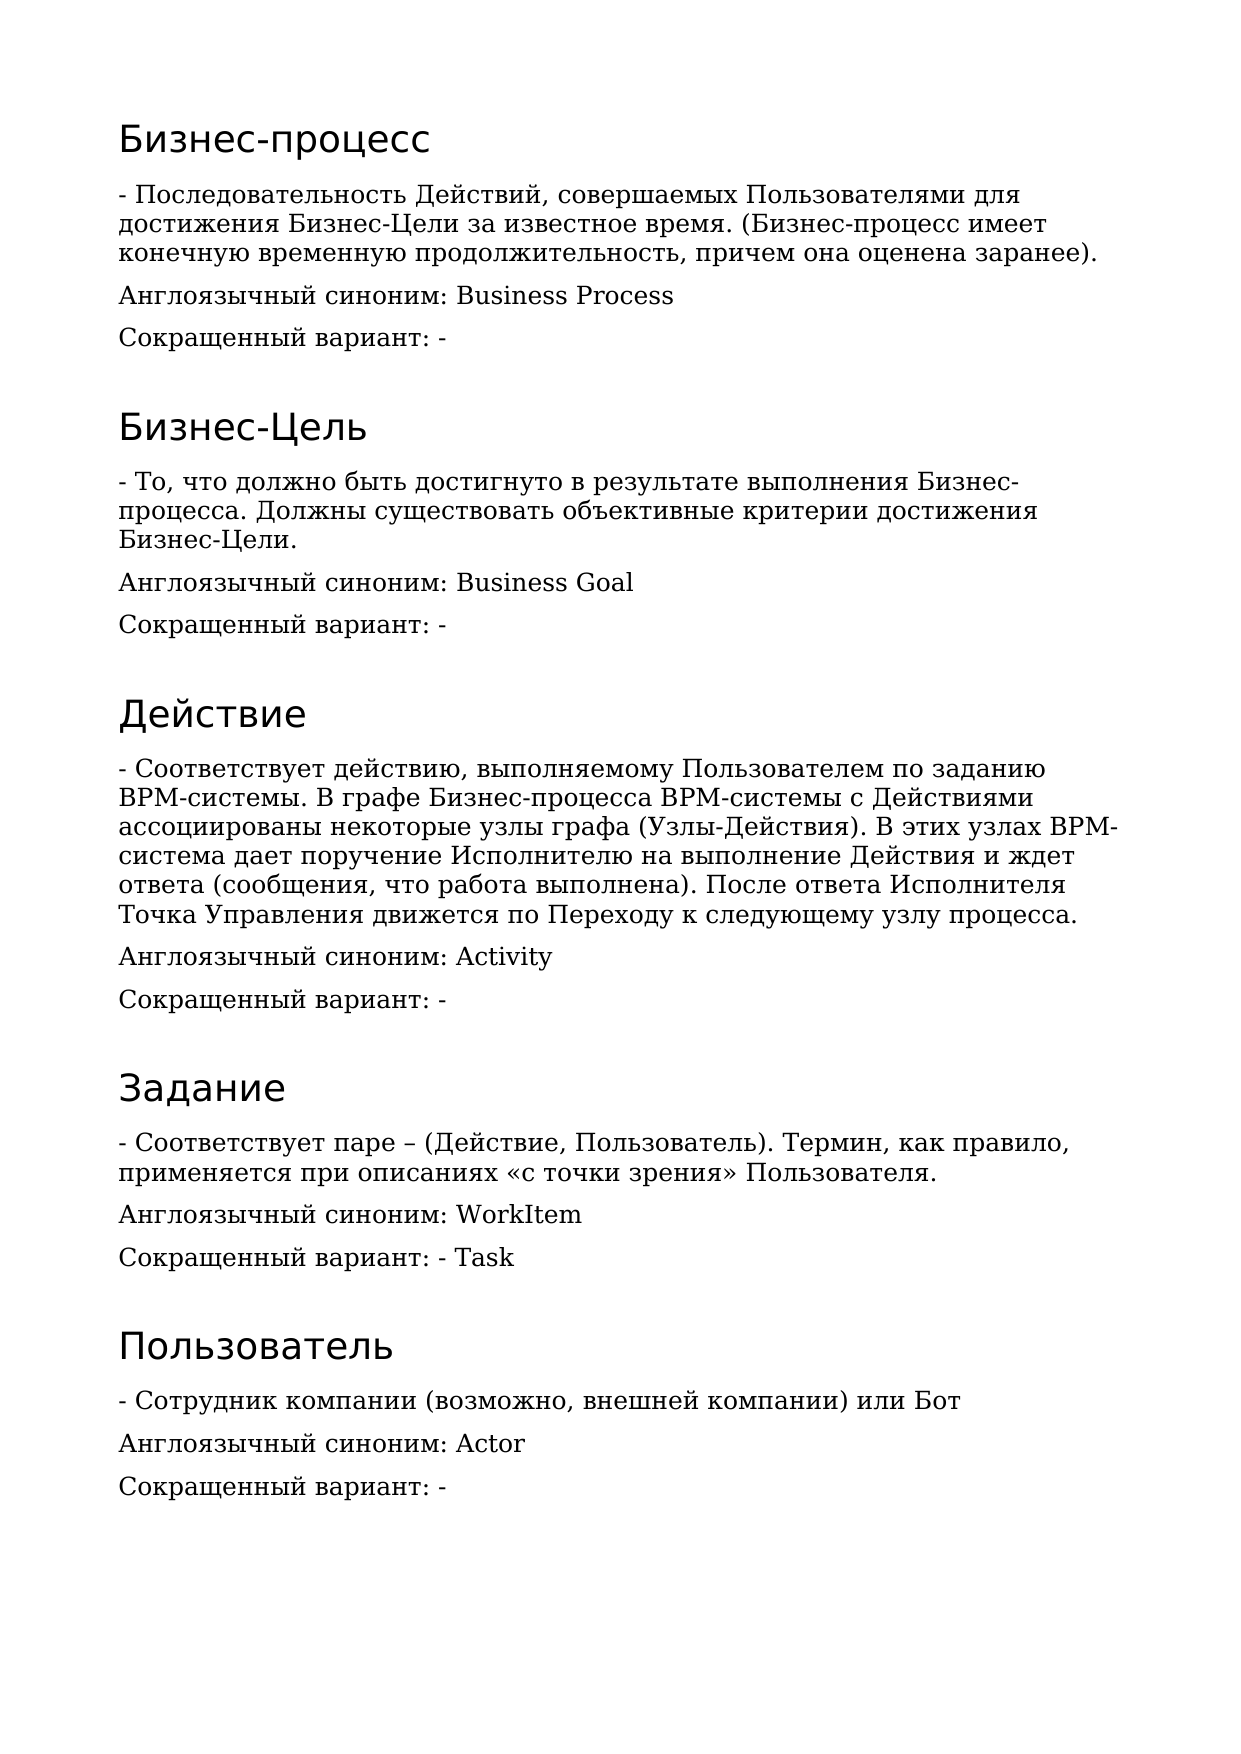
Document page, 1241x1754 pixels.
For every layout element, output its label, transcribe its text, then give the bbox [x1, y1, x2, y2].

text - Соответствует действию, выполняемому Пользователем по заданию BPM-системы. В графе Бизнес-процесса BPM-системы с Действиями ассоциированы некоторые узлы графа (Узлы-Действия). В этих узлах BPM-система дает поручение Исполнителю на выполнение Действия и ждет ответа (сообщения, что работа выполнена). После ответа Исполнителя Точка Управления движется по Переходу к следующему узлу процесса. [118, 754, 1122, 929]
text Англоязычный синоним: Business Process [118, 281, 1122, 310]
text - Последовательность Действий, совершаемых Пользователями для достижения Бизнес-Цели за известное время. (Бизнес-процесс имеет конечную временную продолжительность, причем она оценена заранее). [118, 180, 1122, 267]
text Англоязычный синоним: Activity [118, 942, 1122, 972]
text Англоязычный синоним: Business Goal [118, 568, 1122, 597]
text Сокращенный вариант: - Task [118, 1243, 1122, 1272]
subtitle Бизнес-Цель [118, 405, 1122, 449]
text Сокращенный вариант: - [118, 611, 1122, 640]
subtitle Пользователь [118, 1325, 1122, 1368]
text Сокращенный вариант: - [118, 985, 1122, 1014]
text Англоязычный синоним: WorkItem [118, 1200, 1122, 1229]
text - Соответствует паре – (Действие, Пользователь). Термин, как правило, применяется при описаниях «с точки зрения» Пользователя. [118, 1128, 1122, 1187]
subtitle Действие [118, 692, 1122, 736]
text Сокращенный вариант: - [118, 1472, 1122, 1501]
text Англоязычный синоним: Actor [118, 1429, 1122, 1458]
text - То, что должно быть достигнуто в результате выполнения Бизнес-процесса. Должны существовать объективные критерии достижения Бизнес-Цели. [118, 467, 1122, 554]
text Сокращенный вариант: - [118, 323, 1122, 353]
subtitle Бизнес-процесс [118, 118, 1122, 162]
subtitle Задание [118, 1067, 1122, 1111]
text - Сотрудник компании (возможно, внешней компании) или Бот [118, 1386, 1122, 1416]
